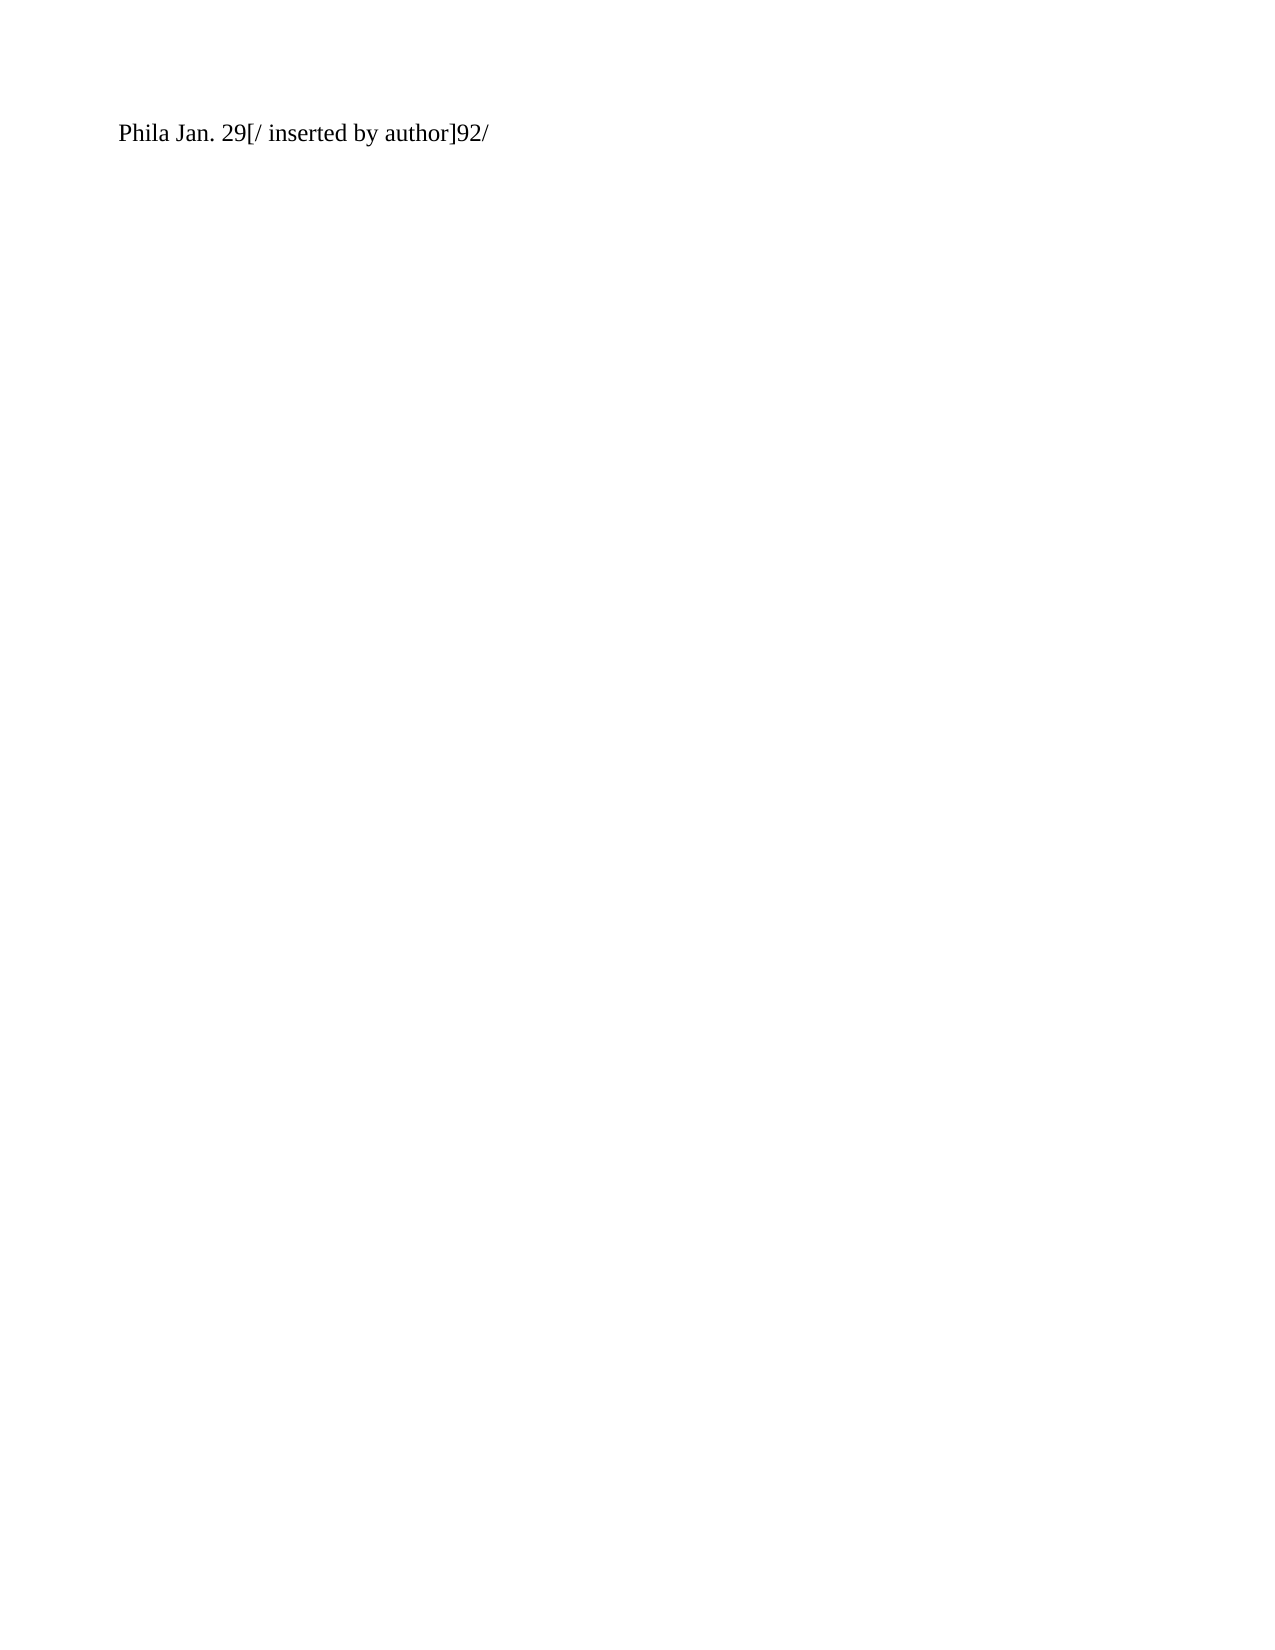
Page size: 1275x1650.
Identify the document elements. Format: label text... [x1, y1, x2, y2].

text Phila Jan. 29[/ inserted by author]92/ [118, 118, 1157, 147]
